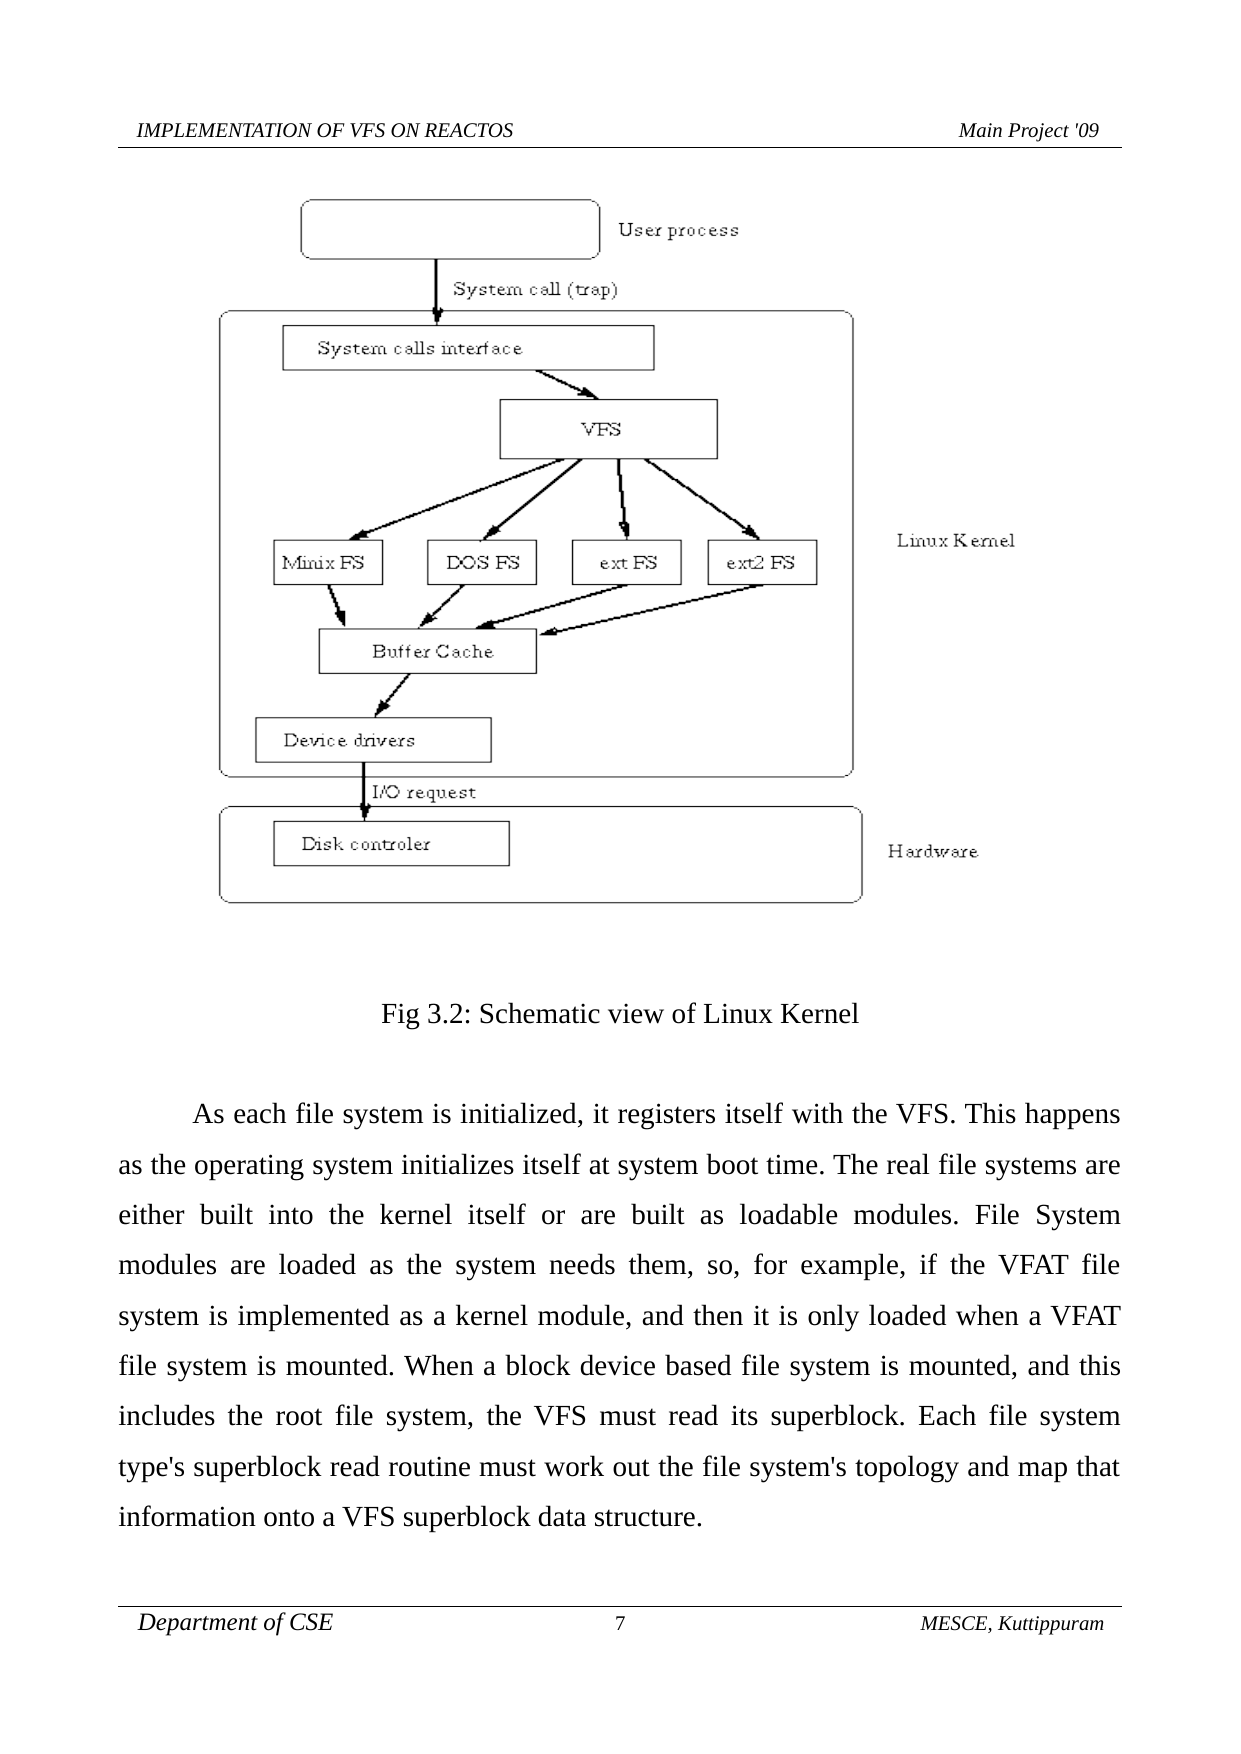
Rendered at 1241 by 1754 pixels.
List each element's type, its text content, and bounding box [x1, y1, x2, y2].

picture [203, 186, 1037, 920]
text Fig 3.2: Schematic view of Linux Kernel [118, 996, 1122, 1029]
text As each file system is initialized, it registers itself with the VFS. This happens as the operating system initializes itself at system boot time. The real file systems are either built into the kernel itself or are built as loadable modules. File System modules are loaded as the system needs them, so, for example, if the VFAT file system is implemented as a kernel module, and then it is only loaded when a VFAT file system is mounted. When a block device based file system is mounted, and this includes the root file system, the VFS must read its superblock. Each file system type's superblock read routine must work out the file system's topology and map that information onto a VFS superblock data structure. [118, 1096, 1122, 1532]
